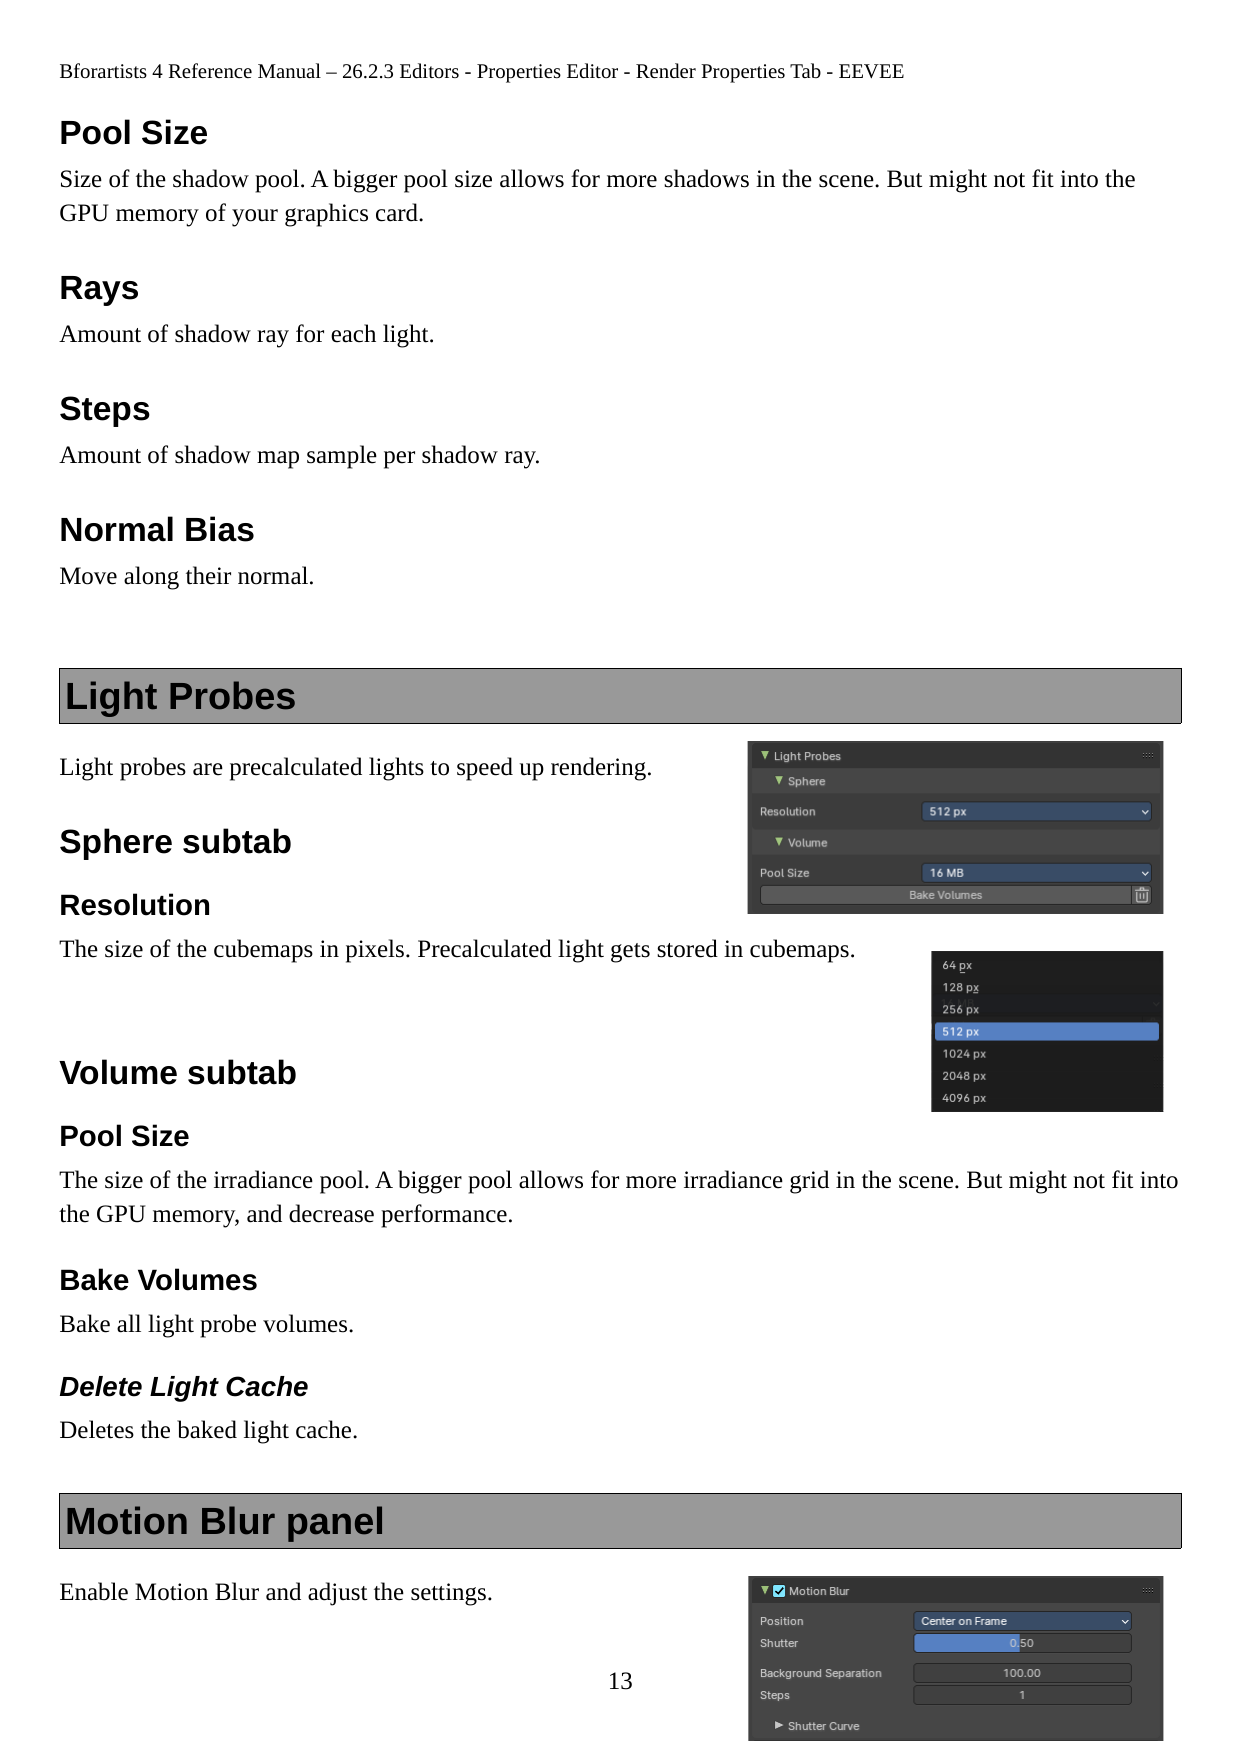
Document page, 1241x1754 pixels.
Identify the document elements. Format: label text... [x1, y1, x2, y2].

table_header Motion Blur panel [60, 1494, 1181, 1548]
subtitle Volume subtab [59, 1053, 931, 1091]
subtitle Sphere subtab [59, 822, 747, 861]
subtitle [1164, 822, 1181, 861]
text Size of the shadow pool. A bigger pool size allows for more shadows in the scene. But might not fit into the GPU memory of your graphics card. [59, 164, 1181, 227]
text Bake all light probe volumes. [59, 1309, 1181, 1338]
subtitle Normal Bias [59, 510, 1181, 549]
text Enable Motion Blur and adjust the settings. [59, 1577, 748, 1606]
subtitle [1164, 1053, 1181, 1091]
text Amount of shadow ray for each light. [59, 319, 1181, 348]
picture [931, 951, 1164, 1112]
subtitle Steps [59, 389, 1181, 428]
text Light probes are precalculated lights to speed up rendering. [59, 752, 747, 781]
text The size of the irradiance pool. A bigger pool allows for more irradiance grid in the scene. But might not fit into the GPU memory, and decrease performance. [59, 1165, 1181, 1228]
subtitle Resolution [59, 888, 1181, 921]
subtitle Pool Size [59, 113, 1181, 151]
subtitle Delete Light Cache [59, 1371, 1181, 1403]
picture [748, 1576, 1164, 1741]
picture [747, 741, 1164, 914]
text The size of the cubemaps in pixels. Precalculated light gets stored in cubemaps. [59, 934, 1181, 963]
text Move along their normal. [59, 561, 1181, 590]
subtitle Bake Volumes [59, 1263, 1181, 1297]
text Amount of shadow map sample per shadow ray. [59, 440, 1181, 469]
text Deletes the baked light cache. [59, 1415, 1181, 1444]
subtitle Pool Size [59, 1118, 1181, 1152]
table_header Light Probes [60, 669, 1181, 723]
subtitle Rays [59, 268, 1181, 307]
